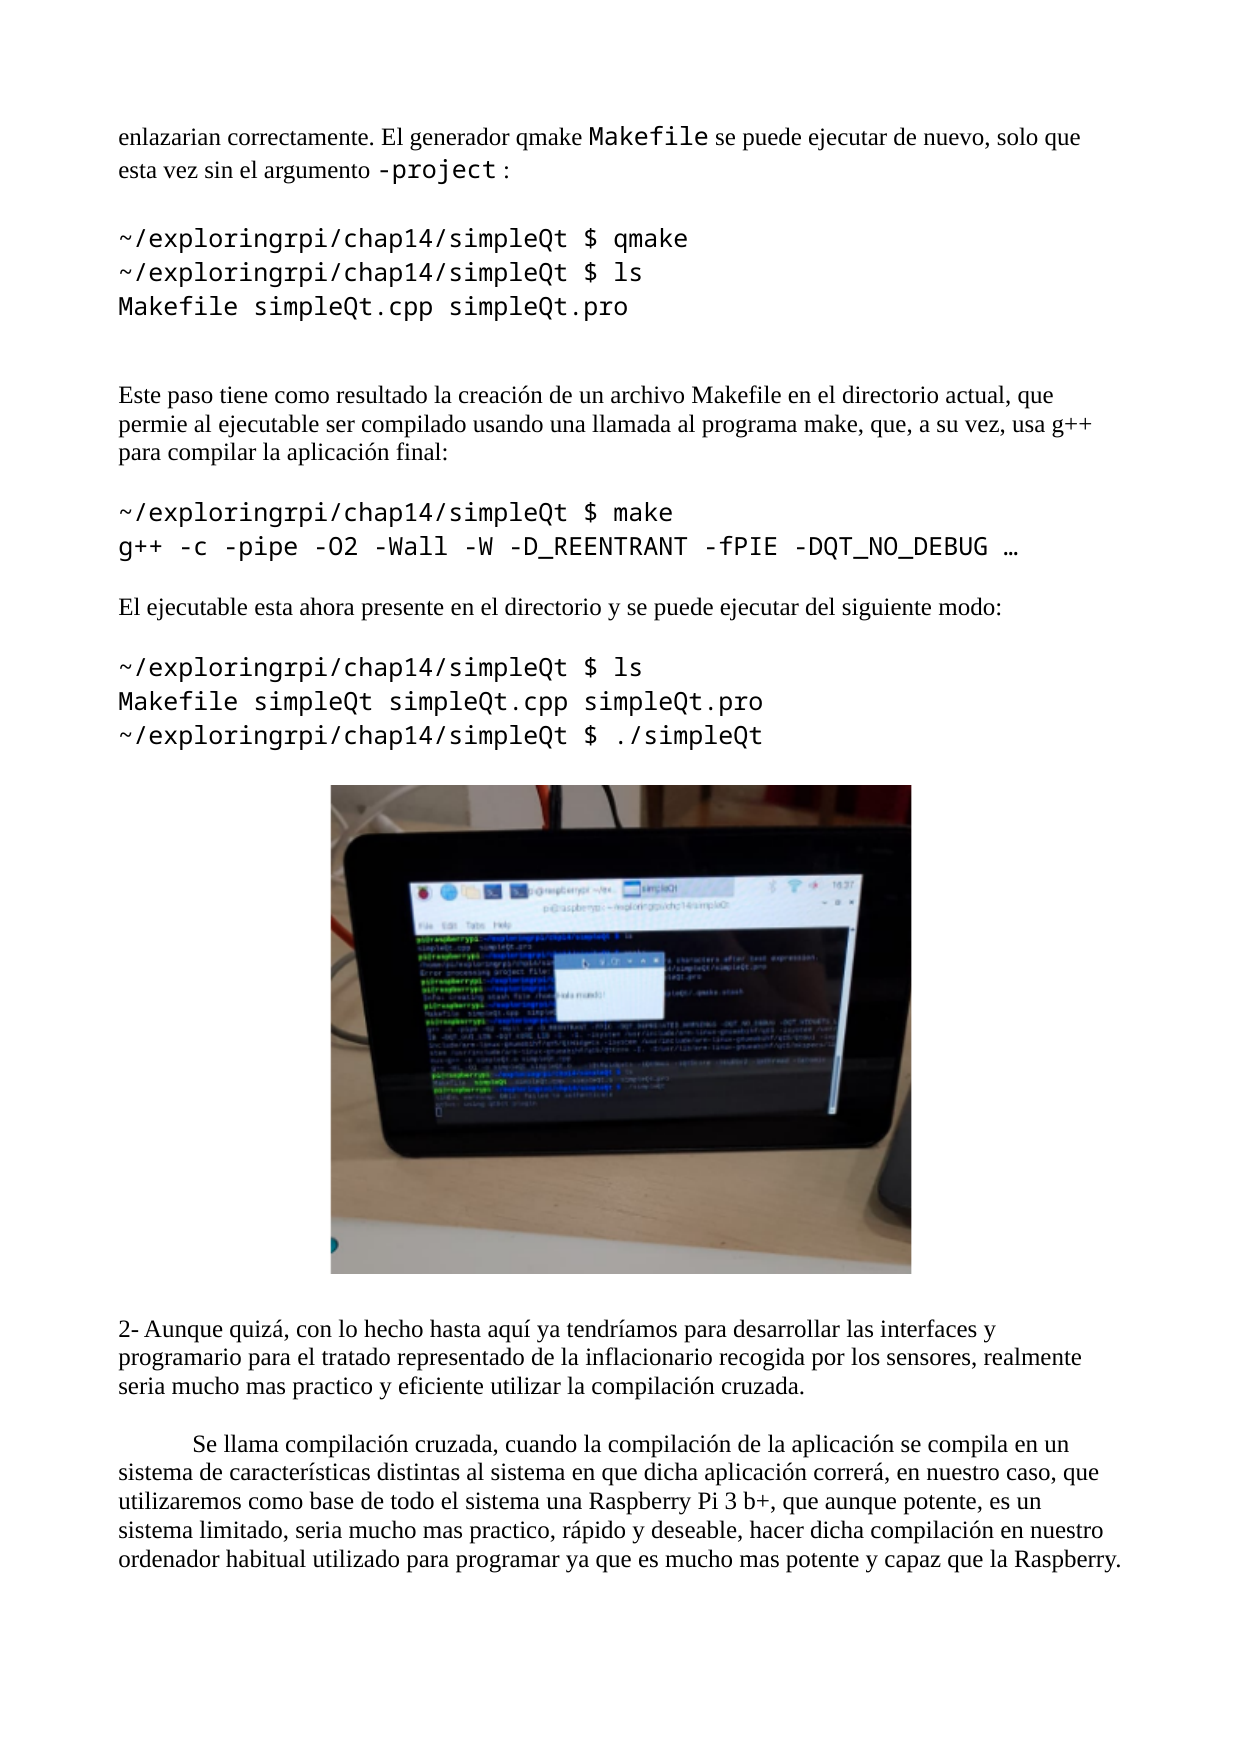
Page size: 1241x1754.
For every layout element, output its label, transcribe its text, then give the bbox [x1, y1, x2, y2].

text g++ -c -pipe -O2 -Wall -W -D_REENTRANT -fPIE -DQT_NO_DEBUG … [118, 529, 1122, 563]
text ~/exploringrpi/chap14/simpleQt $ ls [118, 254, 1122, 288]
text Se llama compilación cruzada, cuando la compilación de la aplicación se compila en un sistema de características distintas al sistema en que dicha aplicación correrá, en nuestro caso, que utilizaremos como base de todo el sistema una Raspberry Pi 3 b+, que aunque potente, es un sistema limitado, seria mucho mas practico, rápido y deseable, hacer dicha compilación en nuestro ordenador habitual utilizado para programar ya que es mucho mas potente y capaz que la Raspberry. [118, 1429, 1122, 1572]
text ~/exploringrpi/chap14/simpleQt $ qmake [118, 220, 1122, 254]
text El ejecutable esta ahora presente en el directorio y se puede ejecutar del siguiente modo: [118, 592, 1122, 621]
text 2- Aunque quizá, con lo hecho hasta aquí ya tendríamos para desarrollar las interfaces y programario para el tratado representado de la inflacionario recogida por los sensores, realmente seria mucho mas practico y eficiente utilizar la compilación cruzada. [118, 1314, 1122, 1400]
text Makefile simpleQt simpleQt.cpp simpleQt.pro [118, 683, 1122, 717]
text ~/exploringrpi/chap14/simpleQt $ make [118, 495, 1122, 529]
picture [328, 785, 912, 1274]
text ~/exploringrpi/chap14/simpleQt $ ls [118, 649, 1122, 683]
text enlazarian correctamente. El generador qmake Makefile se puede ejecutar de nuevo, solo que esta vez sin el argumento -project : [118, 118, 1122, 186]
text ~/exploringrpi/chap14/simpleQt $ ./simpleQt [118, 717, 1122, 752]
text Este paso tiene como resultado la creación de un archivo Makefile en el directorio actual, que permie al ejecutable ser compilado usando una llamada al programa make, que, a su vez, usa g++ para compilar la aplicación final: [118, 380, 1122, 466]
text Makefile simpleQt.cpp simpleQt.pro [118, 288, 1122, 322]
